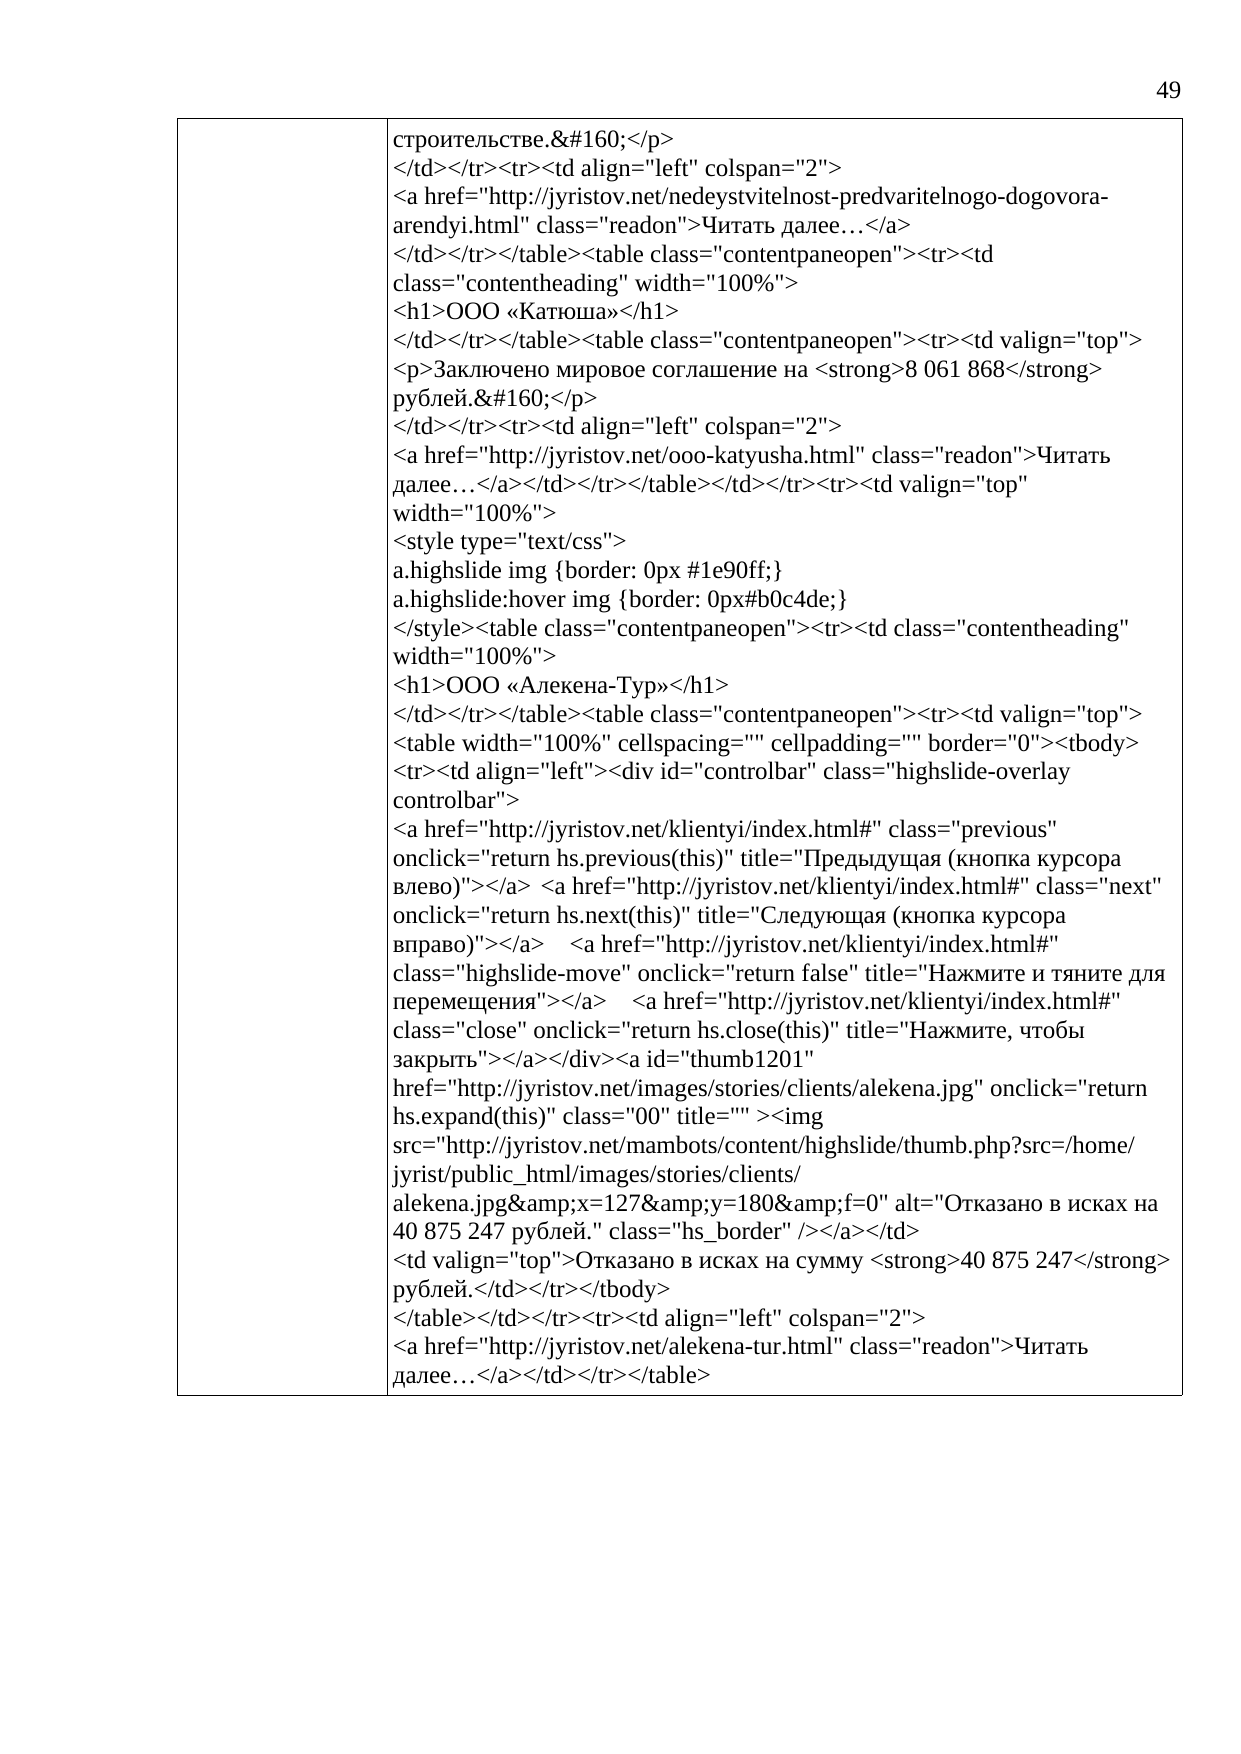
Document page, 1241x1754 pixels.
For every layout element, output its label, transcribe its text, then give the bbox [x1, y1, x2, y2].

table_cell строительстве.&#160;</p> </td></tr><tr><td align="left" colspan="2"> <a href="http://jyristov.net/nedeystvitelnost-predvaritelnogo-dogovora-arendyi.html" class="readon">Читать далее…</a> </td></tr></table><table class="contentpaneopen"><tr><td class="contentheading" width="100%"> <h1>ООО «Катюша»</h1> </td></tr></table><table class="contentpaneopen"><tr><td valign="top"> <p>Заключено мировое соглашение на <strong>8 061 868</strong> рублей.&#160;</p> </td></tr><tr><td align="left" colspan="2"> <a href="http://jyristov.net/ooo-katyusha.html" class="readon">Читать далее…</a></td></tr></table></td></tr><tr><td valign="top" width="100%"> <style type="text/css"> a.highslide img {border: 0px #1e90ff;} a.highslide:hover img {border: 0px#b0c4de;} </style><table class="contentpaneopen"><tr><td class="contentheading" width="100%"> <h1>ООО «Алекена-Тур»</h1> </td></tr></table><table class="contentpaneopen"><tr><td valign="top"> <table width="100%" cellspacing="" cellpadding="" border="0"><tbody> <tr><td align="left"><div id="controlbar" class="highslide-overlay controlbar"> <a href="http://jyristov.net/klientyi/index.html#" class="previous" onclick="return hs.previous(this)" title="Предыдущая (кнопка курсора влево)"></a> <a href="http://jyristov.net/klientyi/index.html#" class="next" onclick="return hs.next(this)" title="Следующая (кнопка курсора вправо)"></a> <a href="http://jyristov.net/klientyi/index.html#" class="highslide-move" onclick="return false" title="Нажмите и тяните для перемещения"></a> <a href="http://jyristov.net/klientyi/index.html#" class="close" onclick="return hs.close(this)" title="Нажмите, чтобы закрыть"></a></div><a id="thumb1201" href="http://jyristov.net/images/stories/clients/alekena.jpg" onclick="return hs.expand(this)" class="00" title="" ><img src="http://jyristov.net/mambots/content/highslide/thumb.php?src=/home/jyrist/public_html/images/stories/clients/alekena.jpg&amp;x=127&amp;y=180&amp;f=0" alt="Отказано в исках на 40 875 247 рублей." class="hs_border" /></a></td> <td valign="top">Отказано в исках на сумму <strong>40 875 247</strong> рублей.</td></tr></tbody> </table></td></tr><tr><td align="left" colspan="2"> <a href="http://jyristov.net/alekena-tur.html" class="readon">Читать далее…</a></td></tr></table> [388, 119, 1182, 1395]
table_cell [178, 119, 387, 1395]
